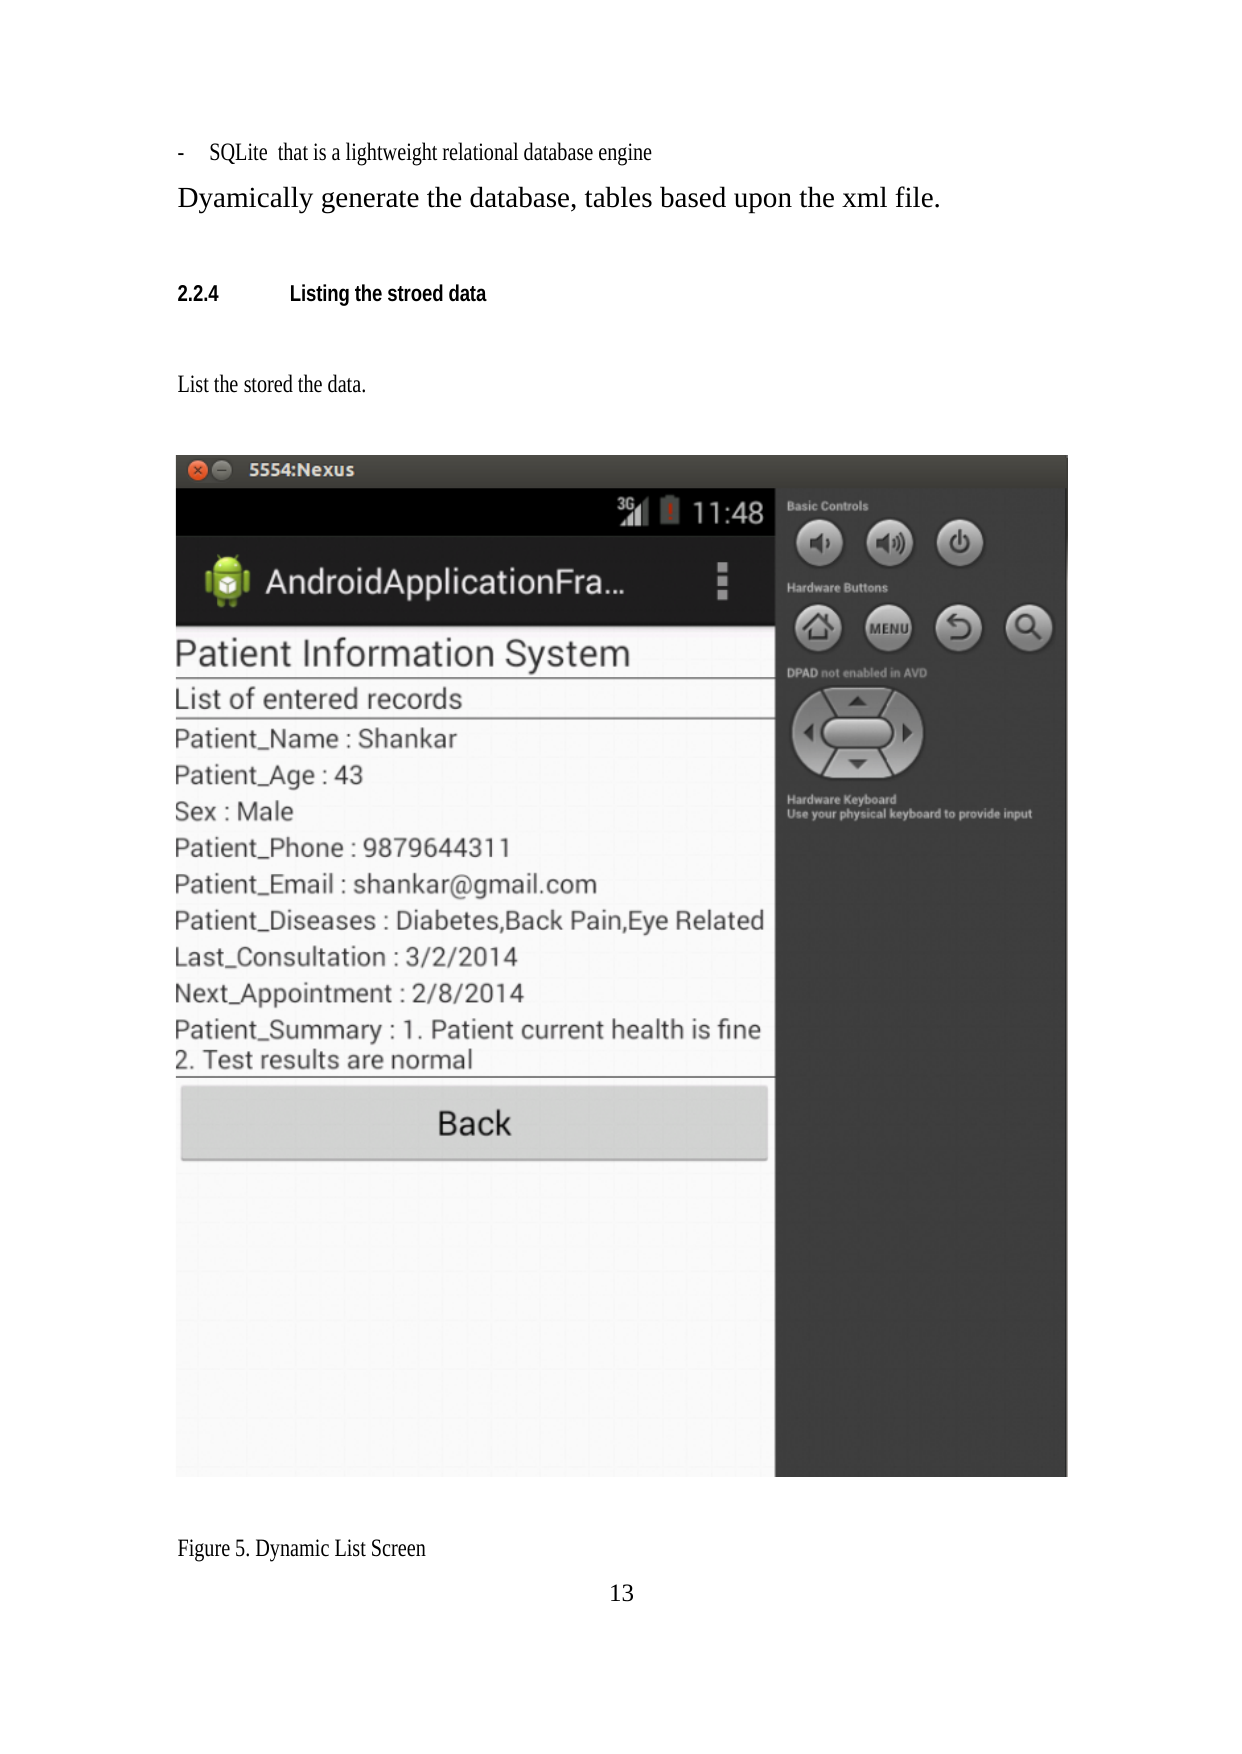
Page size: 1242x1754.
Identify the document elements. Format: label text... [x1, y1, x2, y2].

text List the stored the data. [177, 369, 1069, 398]
text Figure 5. Dynamic List Screen [177, 1533, 1069, 1562]
text 2.2.4 Listing the stroed data [177, 280, 511, 306]
picture [175, 455, 1068, 1477]
text - SQLite that is a lightweight relational database engine [177, 137, 1069, 166]
text Dyamically generate the database, tables based upon the xml file. [177, 180, 1069, 214]
